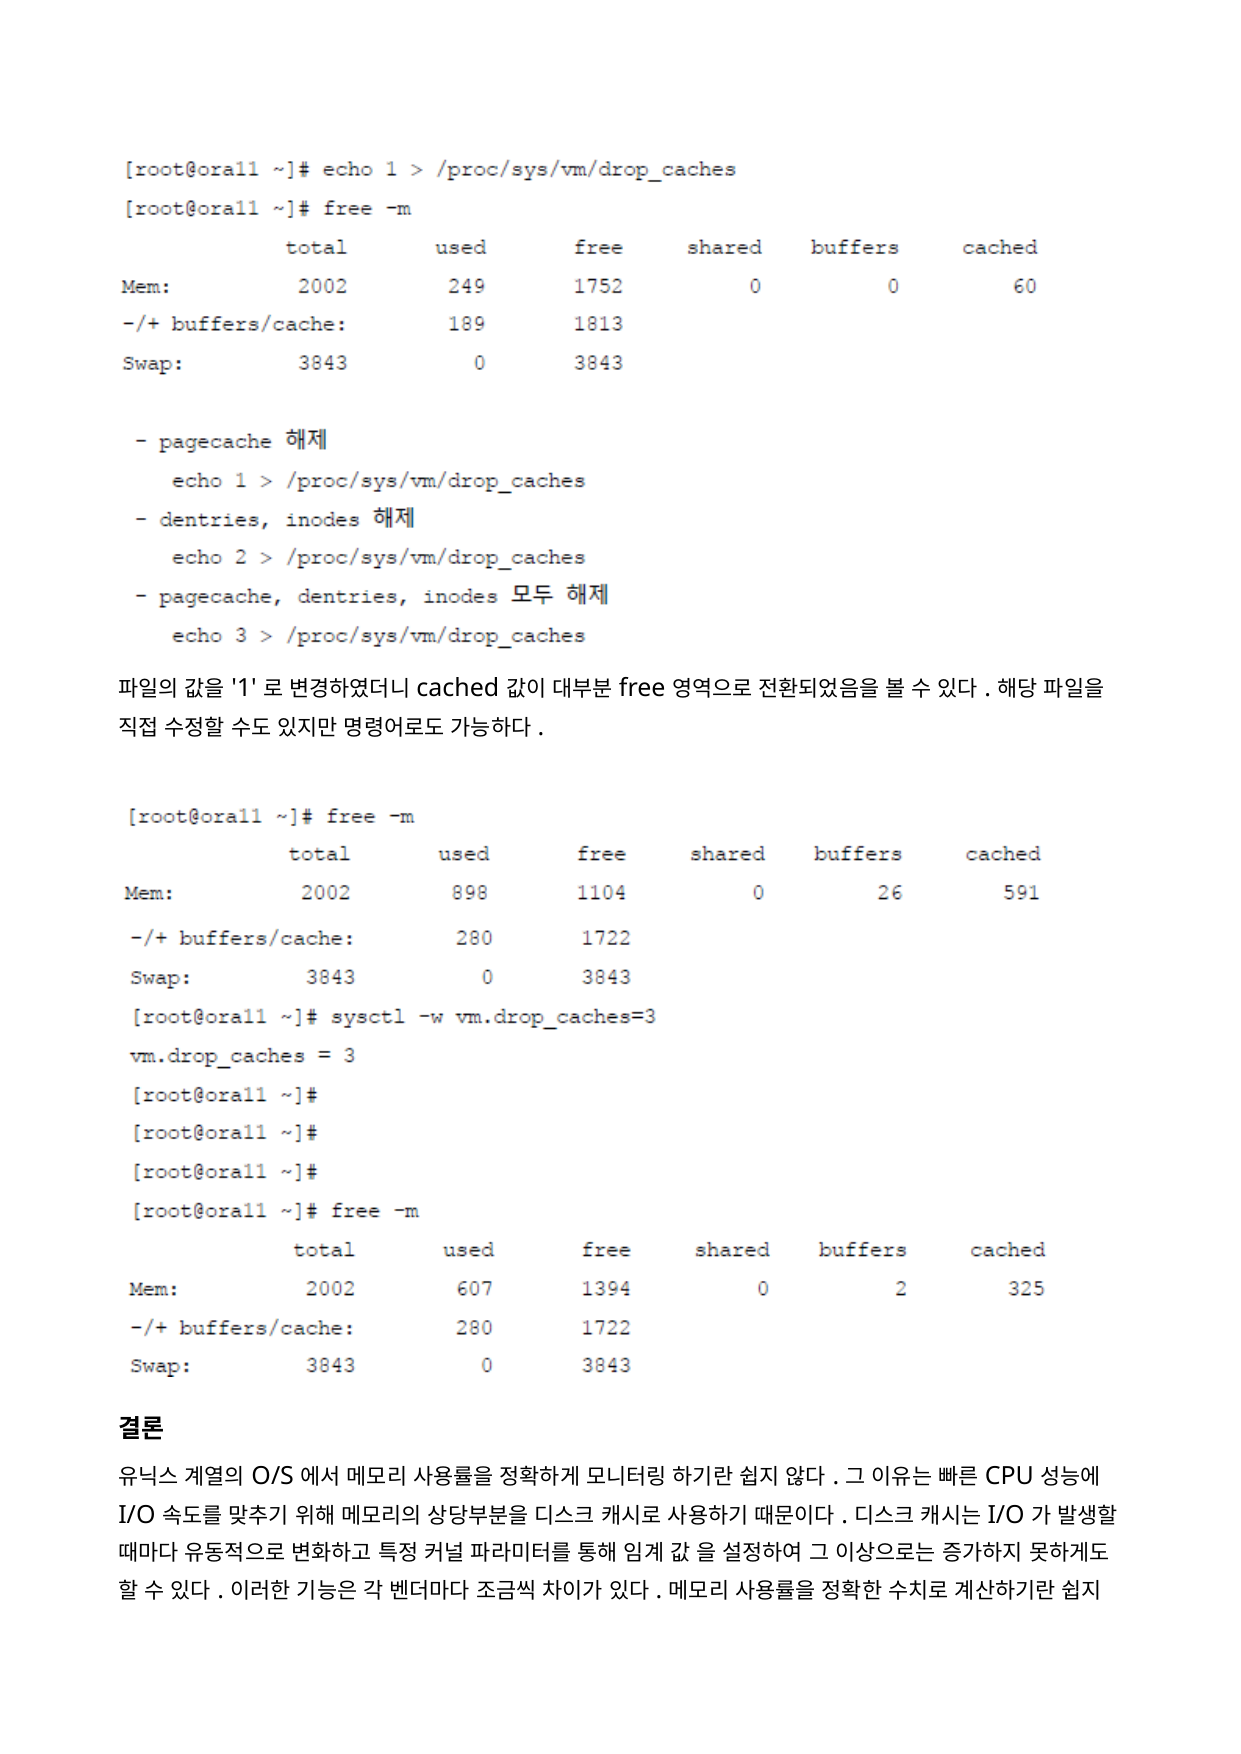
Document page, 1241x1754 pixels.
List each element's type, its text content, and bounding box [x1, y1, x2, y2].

subtitle 결론 [118, 1408, 1122, 1445]
text 파일의 값을 '1' 로 변경하였더니 cached 값이 대부분 free 영역으로 전환되었음을 볼 수 있다 . 해당 파일을 직접 수정할 수도 있지만 명령어로도 가능하다 . [118, 669, 1122, 742]
picture [118, 157, 1056, 650]
picture [118, 801, 1056, 1377]
text 유닉스 계열의 O/S 에서 메모리 사용률을 정확하게 모니터링 하기란 쉽지 않다 . 그 이유는 빠른 CPU 성능에 I/O 속도를 맞추기 위해 메모리의 상당부분을 디스크 캐시로 사용하기 때문이다 . 디스크 캐시는 I/O 가 발생할 때마다 유동적으로 변화하고 특정 커널 파라미터를 통해 임계 값 을 설정하여 그 이상으로는 증가하지 못하게도 할 수 있다 . 이러한 기능은 각 벤더마다 조금씩 차이가 있다 . 메모리 사용률을 정확한 수치로 계산하기란 쉽지 [118, 1457, 1122, 1606]
